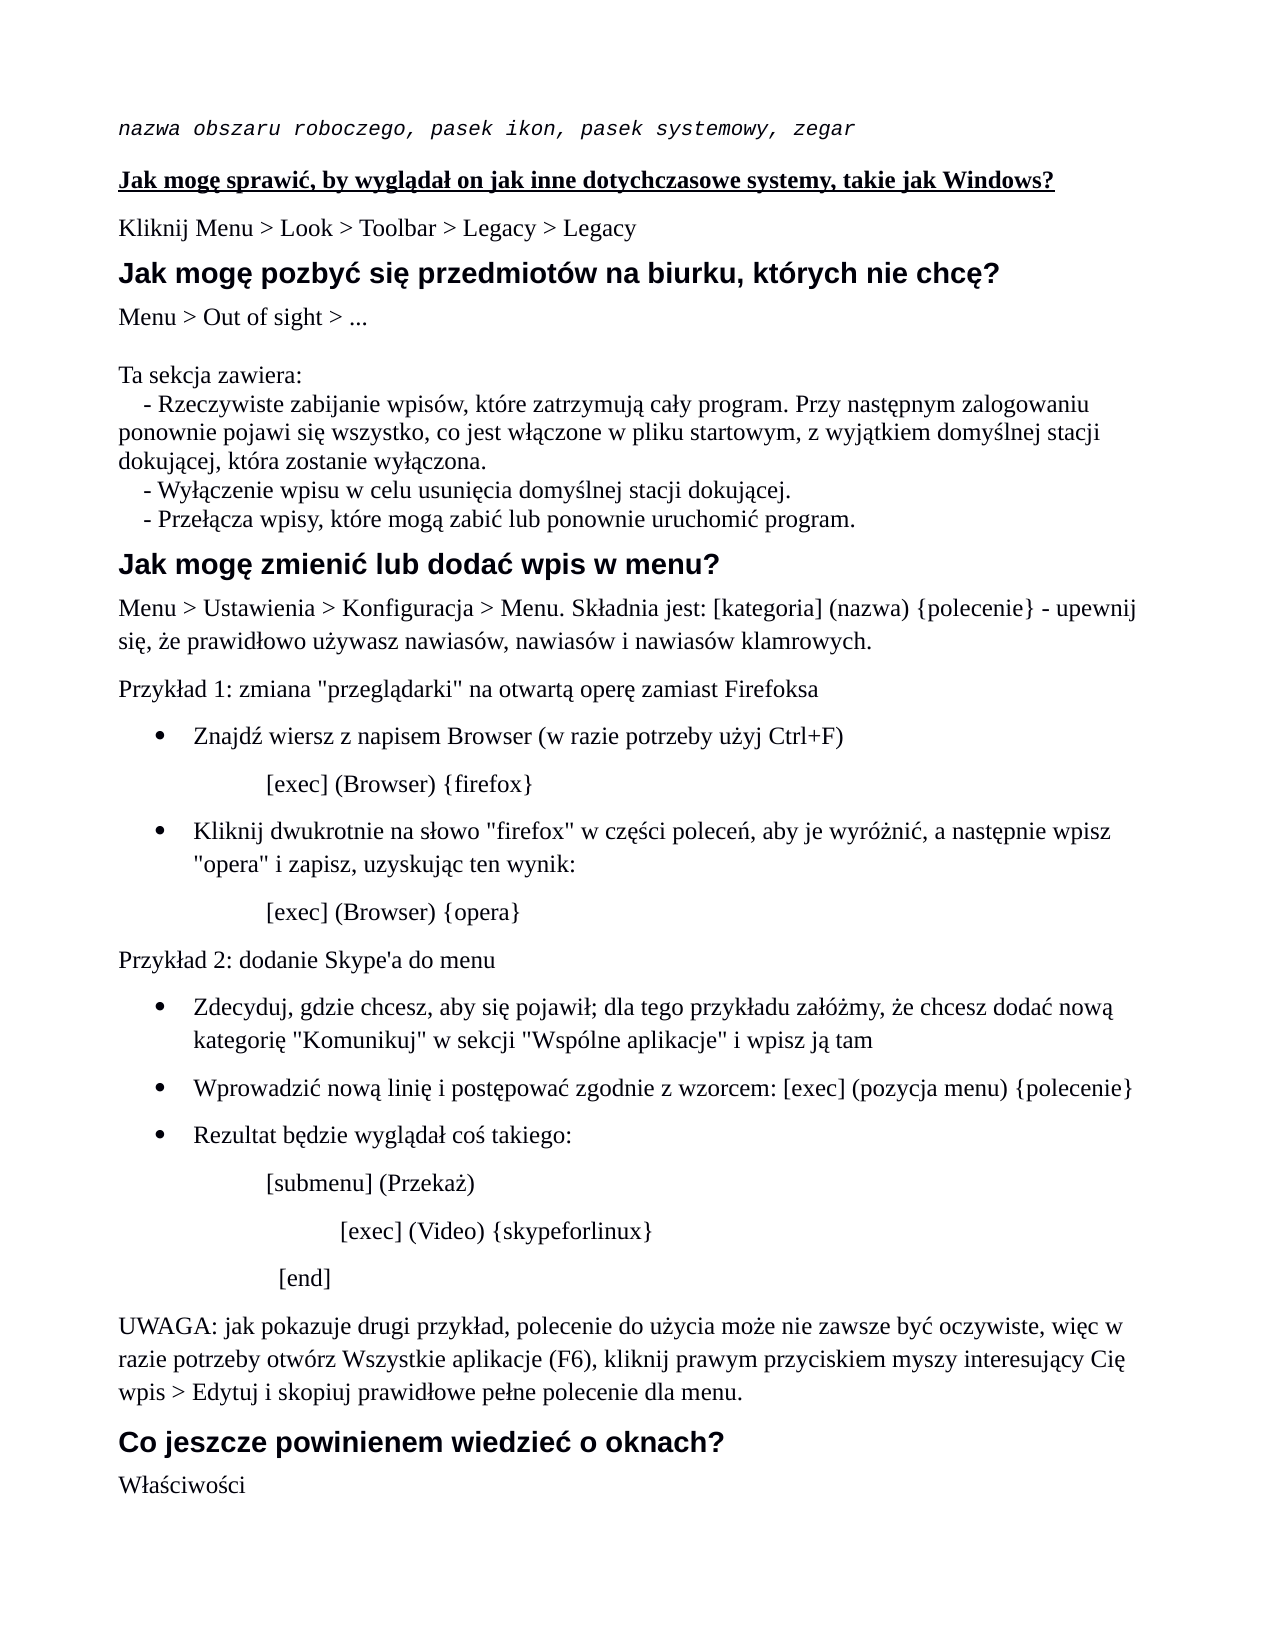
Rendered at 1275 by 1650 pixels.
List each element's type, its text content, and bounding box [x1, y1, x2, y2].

text Ta sekcja zawiera: [118, 360, 1157, 389]
text - Rzeczywiste zabijanie wpisów, które zatrzymują cały program. Przy następnym zalogowaniu ponownie pojawi się wszystko, co jest włączone w pliku startowym, z wyjątkiem domyślnej stacji dokującej, która zostanie wyłączona. [118, 389, 1157, 475]
text Menu > Out of sight > ... [118, 302, 1157, 331]
list Rezultat będzie wyglądał coś takiego: [156, 1121, 1157, 1149]
subtitle Jak mogę pozbyć się przedmiotów na biurku, których nie chcę? [118, 256, 1157, 290]
text nazwa obszaru roboczego, pasek ikon, pasek systemowy, zegar [118, 118, 1157, 142]
text Menu > Ustawienia > Konfiguracja > Menu. Składnia jest: [kategoria] (nazwa) {polecenie} - upewnij się, że prawidłowo używasz nawiasów, nawiasów i nawiasów klamrowych. [118, 593, 1157, 655]
text [exec] (Browser) {firefox} [118, 769, 1157, 798]
text - Przełącza wpisy, które mogą zabić lub ponownie uruchomić program. [118, 504, 1157, 532]
text [exec] (Browser) {opera} [118, 897, 1157, 926]
text [submenu] (Przekaż) [118, 1168, 1157, 1197]
list Kliknij dwukrotnie na słowo "firefox" w części poleceń, aby je wyróżnić, a następnie wpisz "opera" i zapisz, uzyskując ten wynik: [156, 816, 1157, 878]
list Wprowadzić nową linię i postępować zgodnie z wzorcem: [exec] (pozycja menu) {polecenie} [156, 1073, 1157, 1102]
text Przykład 1: zmiana "przeglądarki" na otwartą operę zamiast Firefoksa [118, 674, 1157, 702]
list Znajdź wiersz z napisem Browser (w razie potrzeby użyj Ctrl+F) [156, 721, 1157, 750]
text [end] [118, 1263, 1157, 1292]
text [exec] (Video) {skypeforlinux} [118, 1216, 1157, 1244]
text Właściwości [118, 1471, 1157, 1499]
text UWAGA: jak pokazuje drugi przykład, polecenie do użycia może nie zawsze być oczywiste, więc w razie potrzeby otwórz Wszystkie aplikacje (F6), kliknij prawym przyciskiem myszy interesujący Cię wpis > Edytuj i skopiuj prawidłowe pełne polecenie dla menu. [118, 1311, 1157, 1406]
text Jak mogę sprawić, by wyglądał on jak inne dotychczasowe systemy, takie jak Windows? [118, 165, 1157, 194]
text - Wyłączenie wpisu w celu usunięcia domyślnej stacji dokującej. [118, 475, 1157, 504]
text Kliknij Menu > Look > Toolbar > Legacy > Legacy [118, 213, 1157, 242]
list Zdecyduj, gdzie chcesz, aby się pojawił; dla tego przykładu załóżmy, że chcesz dodać nową kategorię "Komunikuj" w sekcji "Wspólne aplikacje" i wpisz ją tam [156, 992, 1157, 1054]
subtitle Co jeszcze powinienem wiedzieć o oknach? [118, 1424, 1157, 1458]
subtitle Jak mogę zmienić lub dodać wpis w menu? [118, 547, 1157, 581]
text Przykład 2: dodanie Skype'a do menu [118, 945, 1157, 973]
